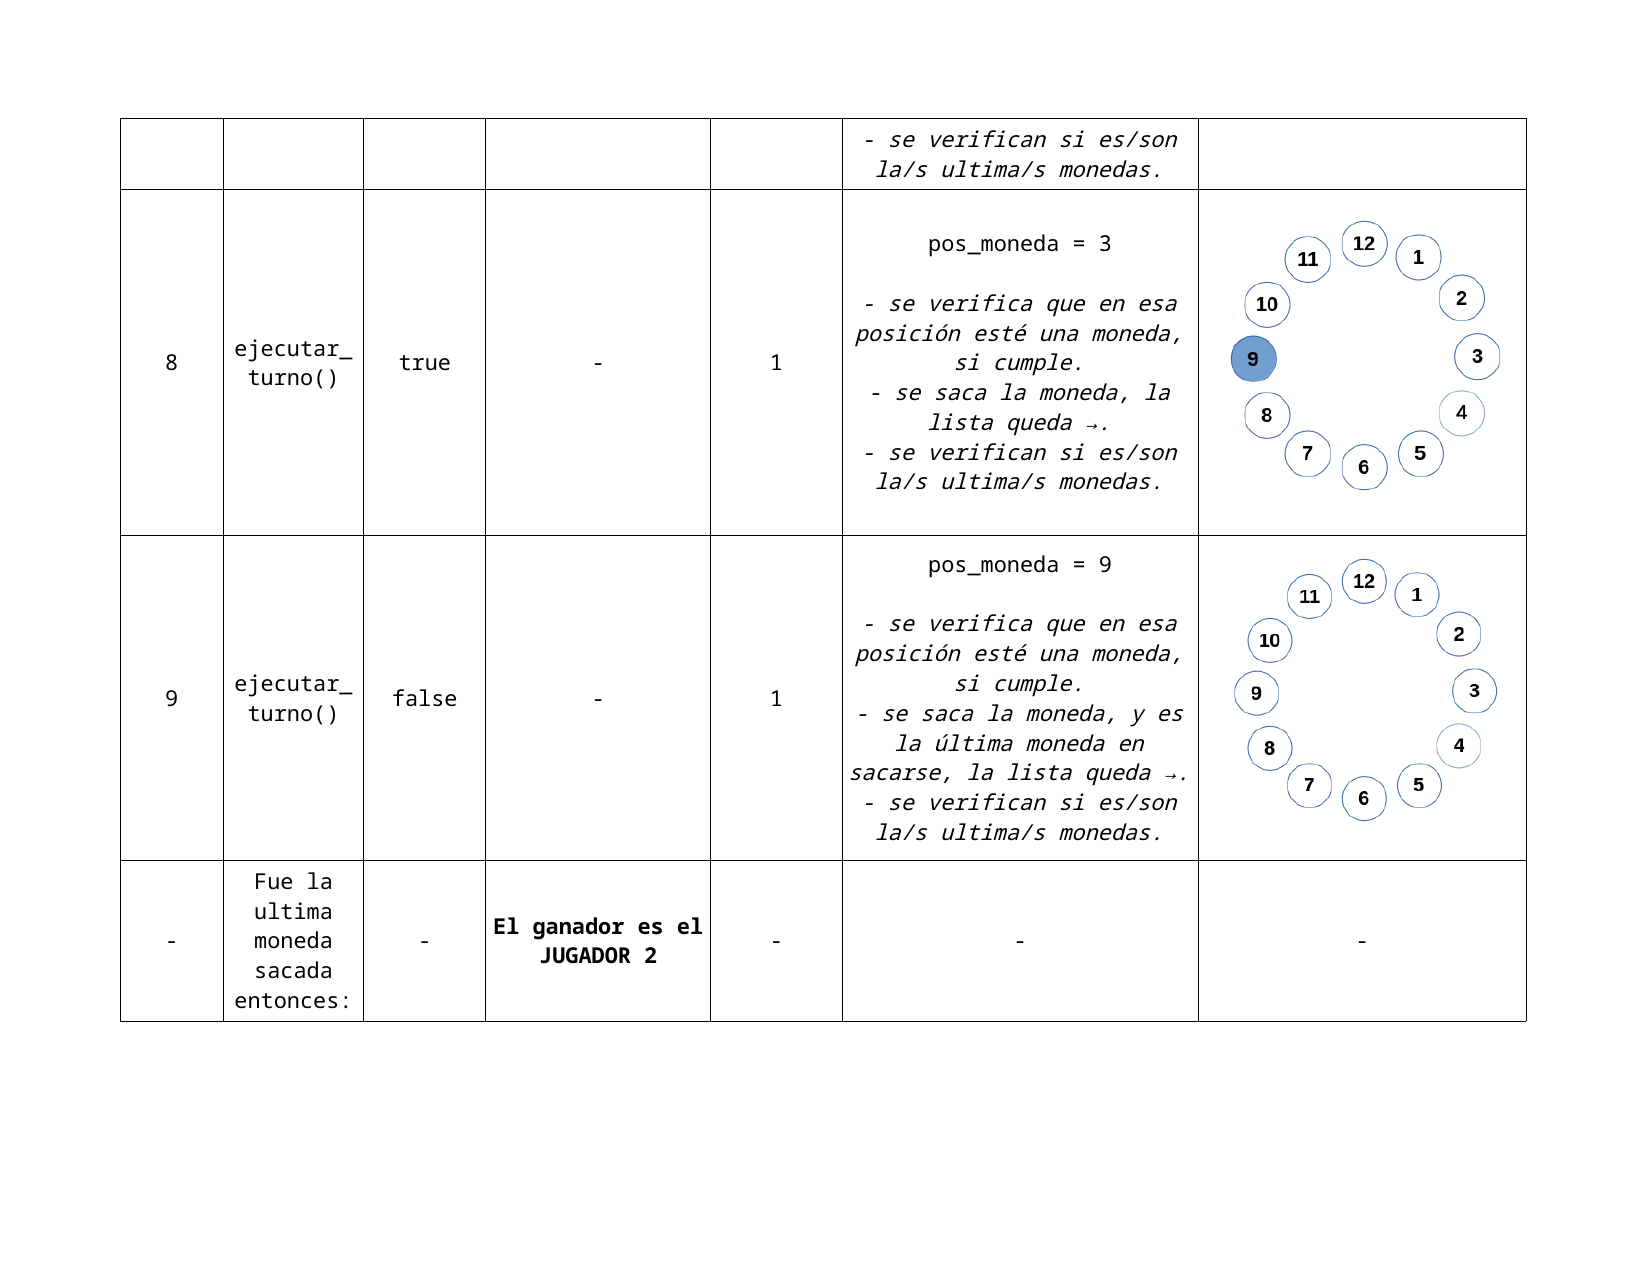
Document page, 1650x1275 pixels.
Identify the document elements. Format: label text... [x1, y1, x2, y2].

table_cell Fue la ultima moneda sacada entonces: [224, 861, 363, 1021]
table_cell - [843, 861, 1198, 1021]
table_cell 1 [711, 536, 842, 860]
table_cell ejecutar_turno() [224, 190, 363, 535]
table_cell 8 [121, 190, 223, 535]
table_cell - [121, 861, 223, 1021]
table_cell - [1199, 861, 1526, 1021]
table_cell [121, 119, 223, 189]
table_cell true [364, 190, 485, 535]
table_cell pos_moneda = 9 - se verifica que en esa posición esté una moneda, si cumple. - se saca la moneda, y es la última moneda en sacarse, la lista queda →. - se verifican si es/son la/s ultima/s monedas. [843, 536, 1198, 860]
table_cell [1199, 536, 1526, 860]
table_cell 9 [121, 536, 223, 860]
table_cell [364, 119, 485, 189]
table_cell ejecutar_turno() [224, 536, 363, 860]
table_cell pos_moneda = 3 - se verifica que en esa posición esté una moneda, si cumple. - se saca la moneda, la lista queda →. - se verifican si es/son la/s ultima/s monedas. [843, 190, 1198, 535]
table_cell - [486, 536, 710, 860]
picture [1227, 556, 1507, 825]
table_cell false [364, 536, 485, 860]
table_cell [1199, 119, 1526, 189]
table_cell [711, 119, 842, 189]
table_cell - se verifican si es/son la/s ultima/s monedas. [843, 119, 1198, 189]
table_cell El ganador es el JUGADOR 2 [486, 861, 710, 1021]
table_cell - [364, 861, 485, 1021]
table_cell [1199, 190, 1526, 535]
table_cell 1 [711, 190, 842, 535]
table_cell - [711, 861, 842, 1021]
picture [1222, 213, 1512, 500]
table_cell - [486, 119, 710, 189]
table_cell [224, 119, 363, 189]
table_cell - [486, 190, 710, 535]
